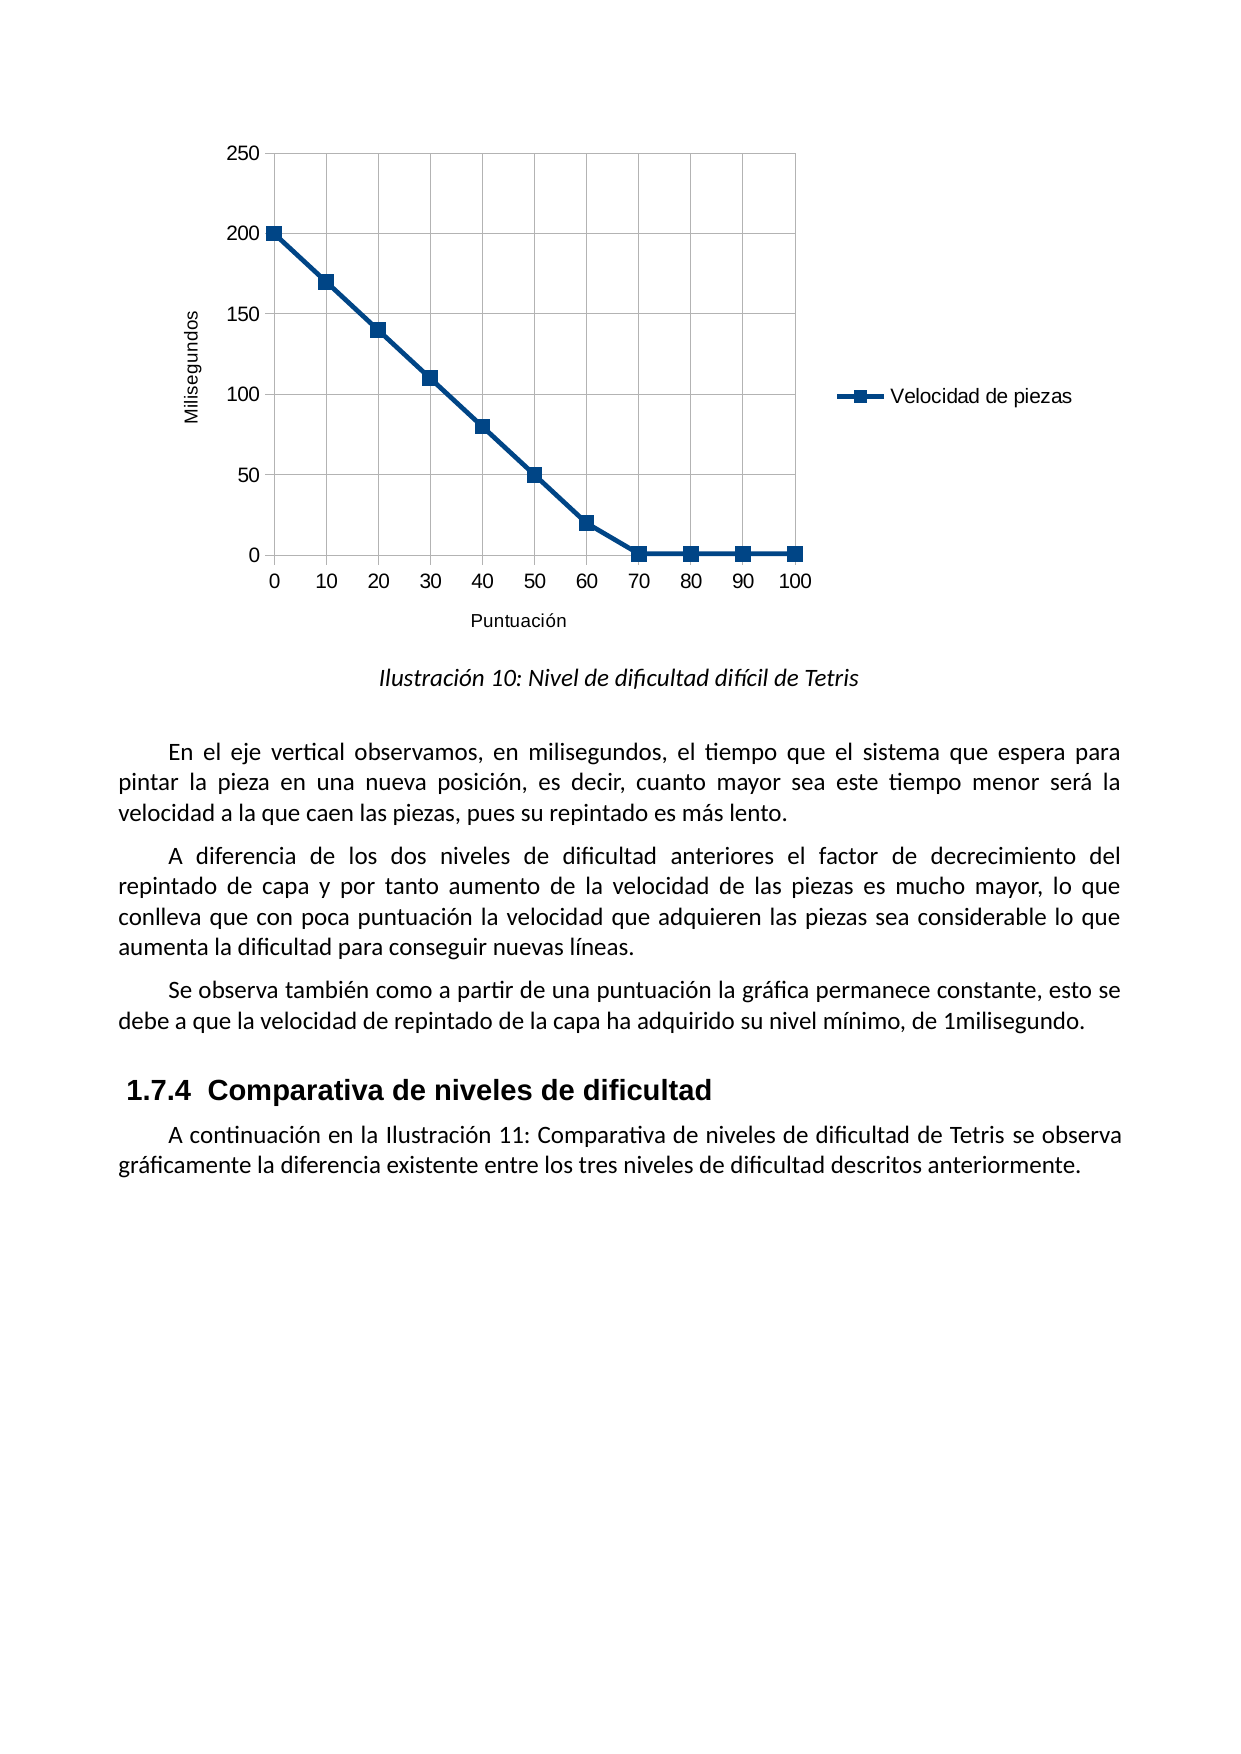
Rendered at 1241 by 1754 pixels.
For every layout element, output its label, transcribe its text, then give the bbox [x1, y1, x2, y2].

text Se observa también como a partir de una puntuación la gráfica permanece constante, esto se debe a que la velocidad de repintado de la capa ha adquirido su nivel mínimo, de 1milisegundo. [118, 974, 1122, 1035]
text Ilustración 10: Nivel de dificultad difícil de Tetris [148, 663, 1092, 693]
text A continuación en la Ilustración 11: Comparativa de niveles de dificultad de Tetris se observa gráficamente la diferencia existente entre los tres niveles de dificultad descritos anteriormente. [118, 1119, 1122, 1180]
text En el eje vertical observamos, en milisegundos, el tiempo que el sistema que espera para pintar la pieza en una nueva posición, es decir, cuanto mayor sea este tiempo menor será la velocidad a la que caen las piezas, pues su repintado es más lento. [118, 736, 1122, 827]
subtitle Comparativa de niveles de dificultad [118, 1073, 1122, 1106]
text A diferencia de los dos niveles de dificultad anteriores el factor de decrecimiento del repintado de capa y por tanto aumento de la velocidad de las piezas es mucho mayor, lo que conlleva que con poca puntuación la velocidad que adquieren las piezas sea considerable lo que aumenta la dificultad para conseguir nuevas líneas. [118, 840, 1122, 962]
